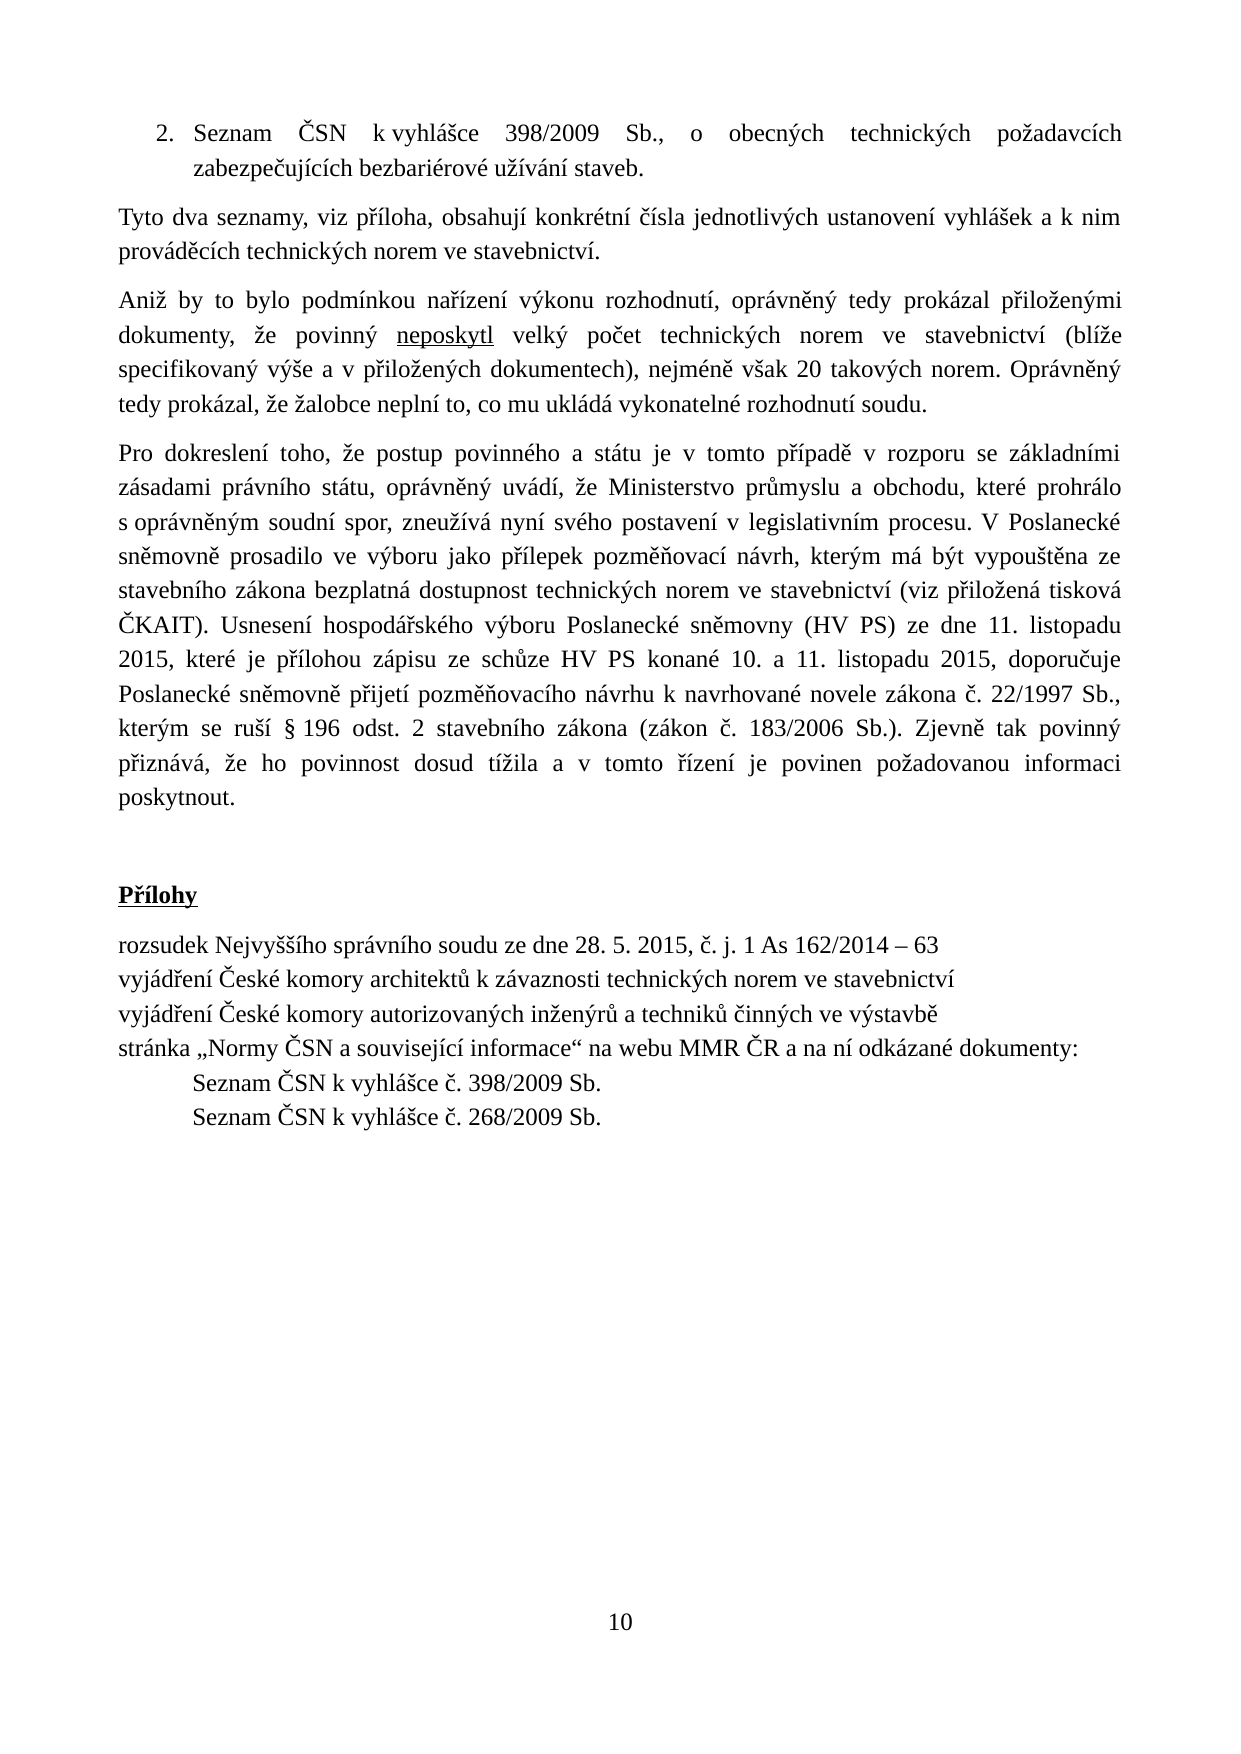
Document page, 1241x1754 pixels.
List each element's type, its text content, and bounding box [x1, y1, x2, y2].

subtitle rozsudek Nejvyššího správního soudu ze dne 28. 5. 2015, č. j. 1 As 162/2014 – 63 vyjádření České komory architektů k závaznosti technických norem ve stavebnictví vyjádření České komory autorizovaných inženýrů a techniků činných ve výstavbě stránka „Normy ČSN a související informace“ na webu MMR ČR a na ní odkázané dokumenty: Seznam ČSN k vyhlášce č. 398/2009 Sb. Seznam ČSN k vyhlášce č. 268/2009 Sb. [118, 930, 1122, 1131]
text Aniž by to bylo podmínkou nařízení výkonu rozhodnutí, oprávněný tedy prokázal přiloženými dokumenty, že povinný neposkytl velký počet technických norem ve stavebnictví (blíže specifikovaný výše a v přiložených dokumentech), nejméně však 20 takových norem. Oprávněný tedy prokázal, že žalobce neplní to, co mu ukládá vykonatelné rozhodnutí soudu. [118, 285, 1122, 417]
list Seznam ČSN k vyhlášce 398/2009 Sb., o obecných technických požadavcích zabezpečujících bezbariérové užívání staveb. [156, 118, 1122, 181]
text Přílohy [118, 881, 1122, 909]
text Pro dokreslení toho, že postup povinného a státu je v tomto případě v rozporu se základními zásadami právního státu, oprávněný uvádí, že Ministerstvo průmyslu a obchodu, které prohrálo s oprávněným soudní spor, zneužívá nyní svého postavení v legislativním procesu. V Poslanecké sněmovně prosadilo ve výboru jako přílepek pozměňovací návrh, kterým má být vypouštěna ze stavebního zákona bezplatná dostupnost technických norem ve stavebnictví (viz přiložená tisková ČKAIT). Usnesení hospodářského výboru Poslanecké sněmovny (HV PS) ze dne 11. listopadu 2015, které je přílohou zápisu ze schůze HV PS konané 10. a 11. listopadu 2015, doporučuje Poslanecké sněmovně přijetí pozměňovacího návrhu k navrhované novele zákona č. 22/1997 Sb., kterým se ruší § 196 odst. 2 stavebního zákona (zákon č. 183/2006 Sb.). Zjevně tak povinný přiznává, že ho povinnost dosud tížila a v tomto řízení je povinen požadovanou informaci poskytnout. [118, 438, 1122, 811]
text Tyto dva seznamy, viz příloha, obsahují konkrétní čísla jednotlivých ustanovení vyhlášek a k nim prováděcích technických norem ve stavebnictví. [118, 202, 1122, 265]
